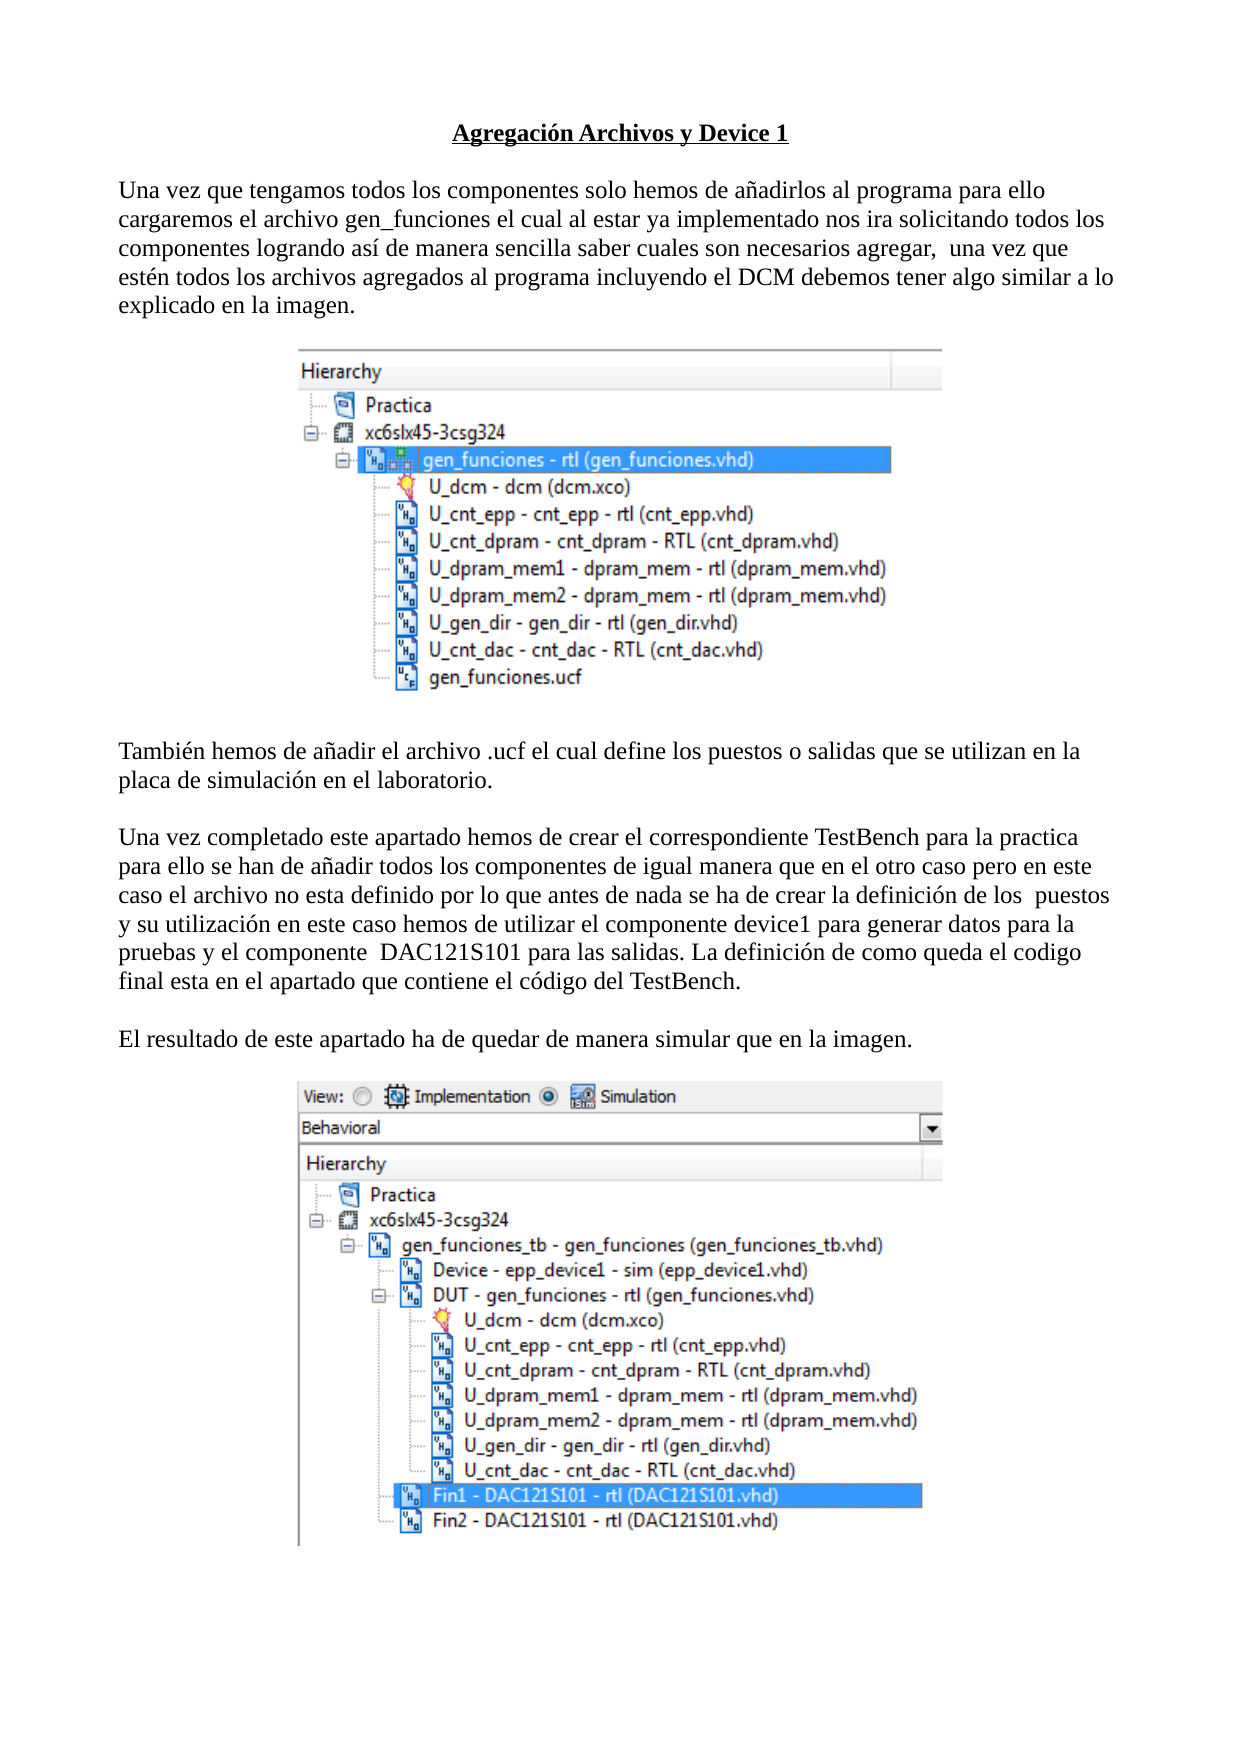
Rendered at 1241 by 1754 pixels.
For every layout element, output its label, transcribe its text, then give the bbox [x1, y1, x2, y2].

text El resultado de este apartado ha de quedar de manera simular que en la imagen. [118, 1024, 1122, 1052]
picture [297, 1081, 943, 1546]
text También hemos de añadir el archivo .ucf el cual define los puestos o salidas que se utilizan en la placa de simulación en el laboratorio. [118, 736, 1122, 794]
picture [298, 348, 942, 708]
text Una vez que tengamos todos los componentes solo hemos de añadirlos al programa para ello cargaremos el archivo gen_funciones el cual al estar ya implementado nos ira solicitando todos los componentes logrando así de manera sencilla saber cuales son necesarios agregar, una vez que estén todos los archivos agregados al programa incluyendo el DCM debemos tener algo similar a lo explicado en la imagen. [118, 176, 1122, 319]
text Una vez completado este apartado hemos de crear el correspondiente TestBench para la practica para ello se han de añadir todos los componentes de igual manera que en el otro caso pero en este caso el archivo no esta definido por lo que antes de nada se ha de crear la definición de los puestos y su utilización en este caso hemos de utilizar el componente device1 para generar datos para la pruebas y el componente DAC121S101 para las salidas. La definición de como queda el codigo final esta en el apartado que contiene el código del TestBench. [118, 822, 1122, 995]
text Agregación Archivos y Device 1 [118, 118, 1122, 147]
